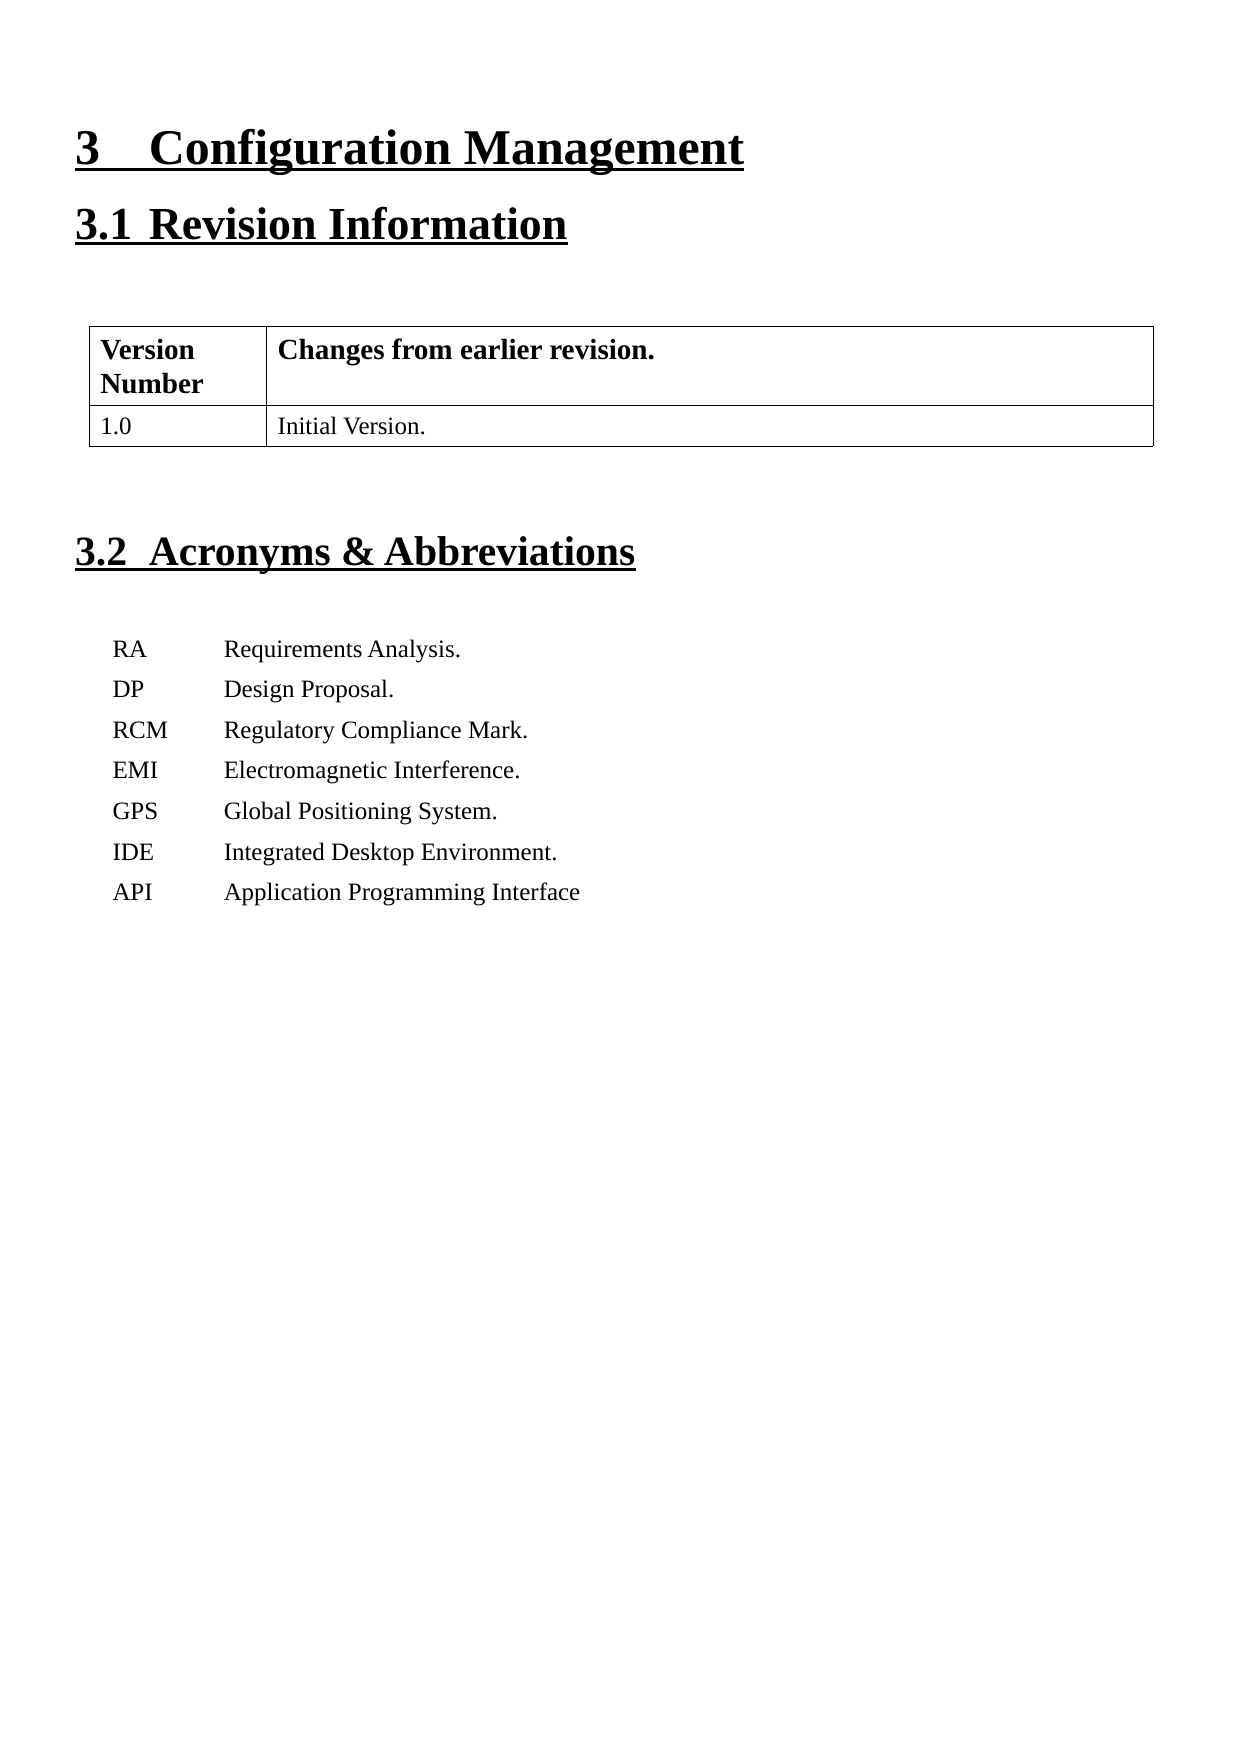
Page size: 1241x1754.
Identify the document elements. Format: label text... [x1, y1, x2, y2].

subtitle 3 Configuration Management [75, 118, 1165, 176]
subtitle 3.1 Revision Information [75, 196, 1165, 249]
list DP Design Proposal. [112, 674, 1165, 703]
list GPS Global Positioning System. [112, 796, 1165, 825]
list RA Requirements Analysis. [112, 634, 1165, 662]
subtitle 3.2 Acronyms & Abbreviations [75, 527, 1165, 575]
table_cell 1.0 [90, 406, 266, 446]
table_header Version Number [90, 327, 266, 405]
table_cell Initial Version. [267, 406, 1153, 446]
list EMI Electromagnetic Interference. [112, 756, 1165, 784]
table_header Changes from earlier revision. [267, 327, 1153, 405]
list RCM Regulatory Compliance Mark. [112, 715, 1165, 744]
list IDE Integrated Desktop Environment. [112, 837, 1165, 866]
list API Application Programming Interface [112, 877, 1165, 906]
